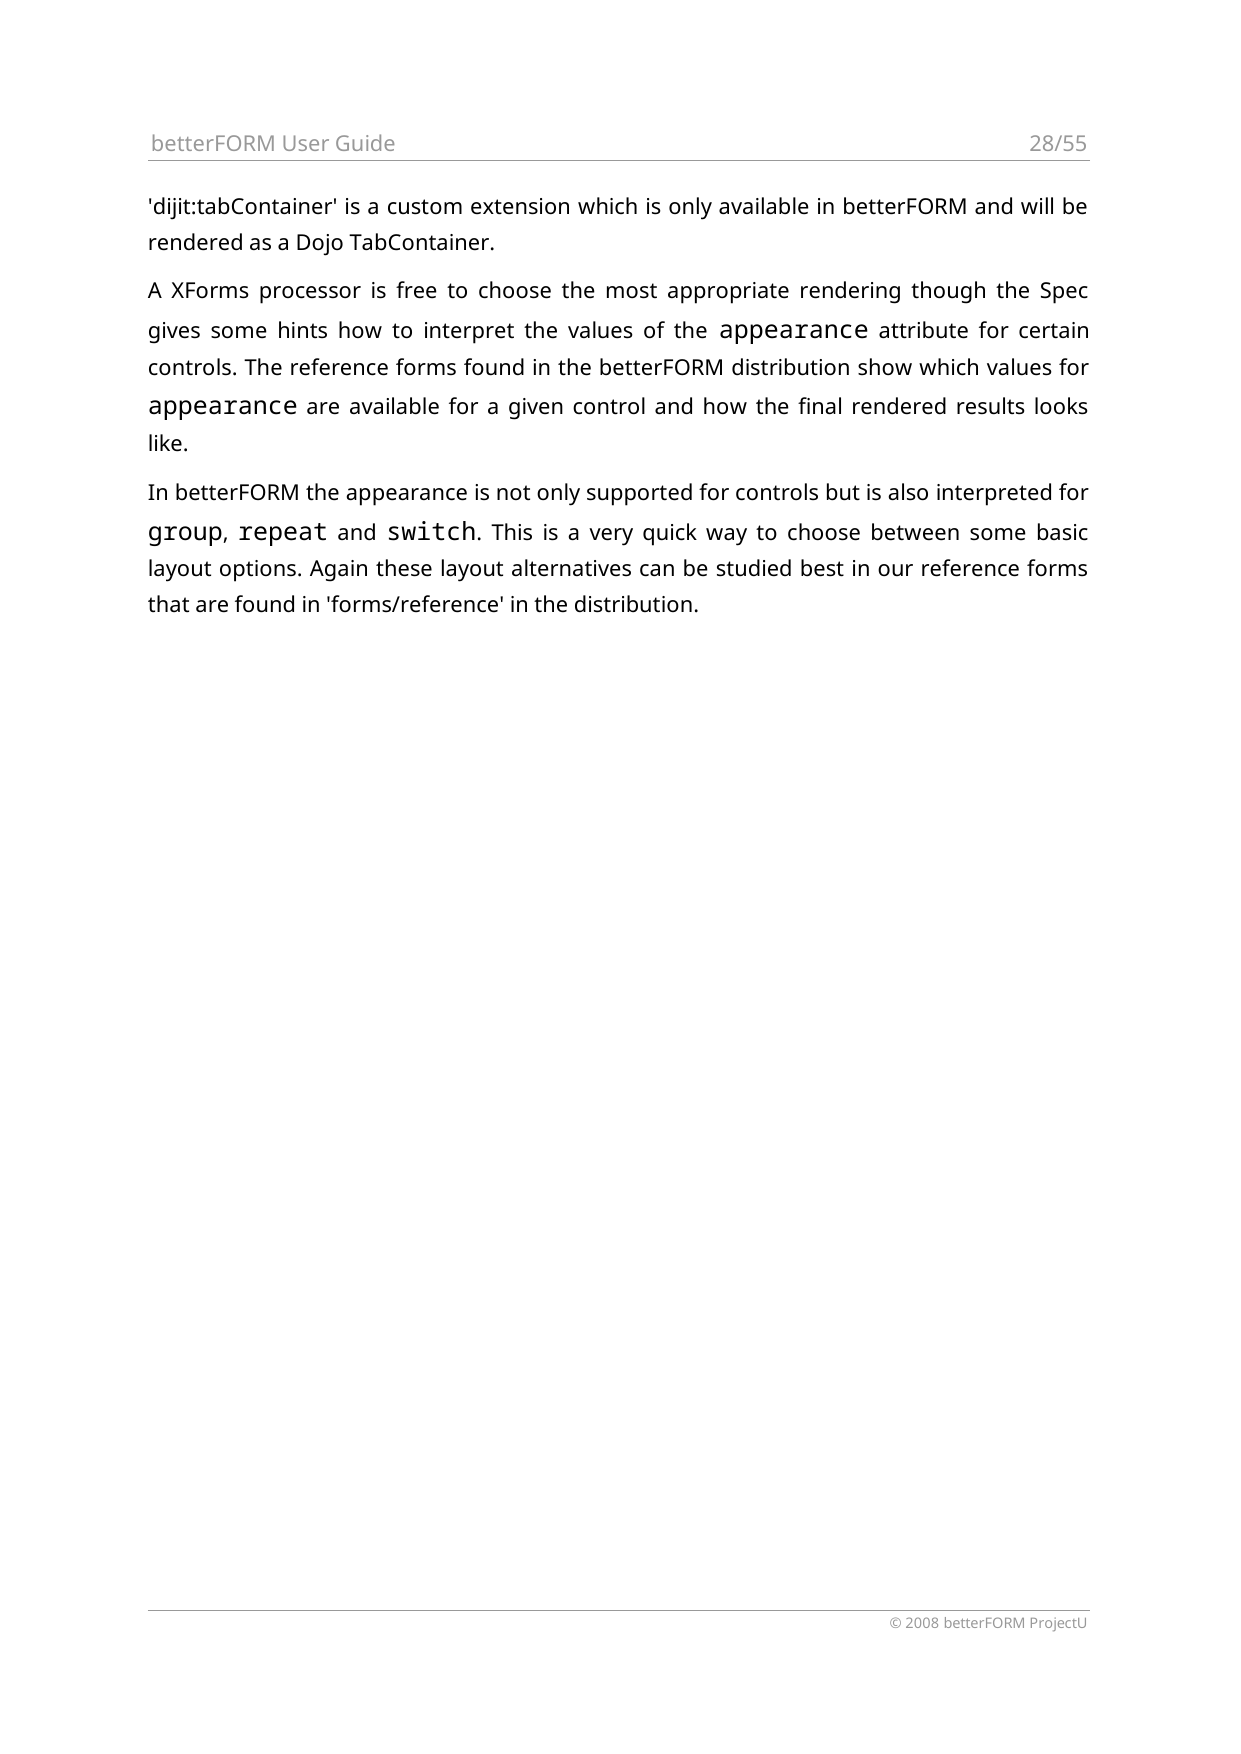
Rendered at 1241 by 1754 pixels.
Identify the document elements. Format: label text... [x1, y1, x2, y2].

text In betterFORM the appearance is not only supported for controls but is also interpreted for group, repeat and switch. This is a very quick way to choose between some basic layout options. Again these layout alternatives can be studied best in our reference forms that are found in 'forms/reference' in the distribution. [148, 477, 1090, 619]
text A XForms processor is free to choose the most appropriate rendering though the Spec gives some hints how to interpret the values of the appearance attribute for certain controls. The reference forms found in the betterFORM distribution show which values for appearance are available for a given control and how the final rendered results looks like. [148, 275, 1090, 458]
text 'dijit:tabContainer' is a custom extension which is only available in betterFORM and will be rendered as a Dojo TabContainer. [148, 191, 1090, 256]
